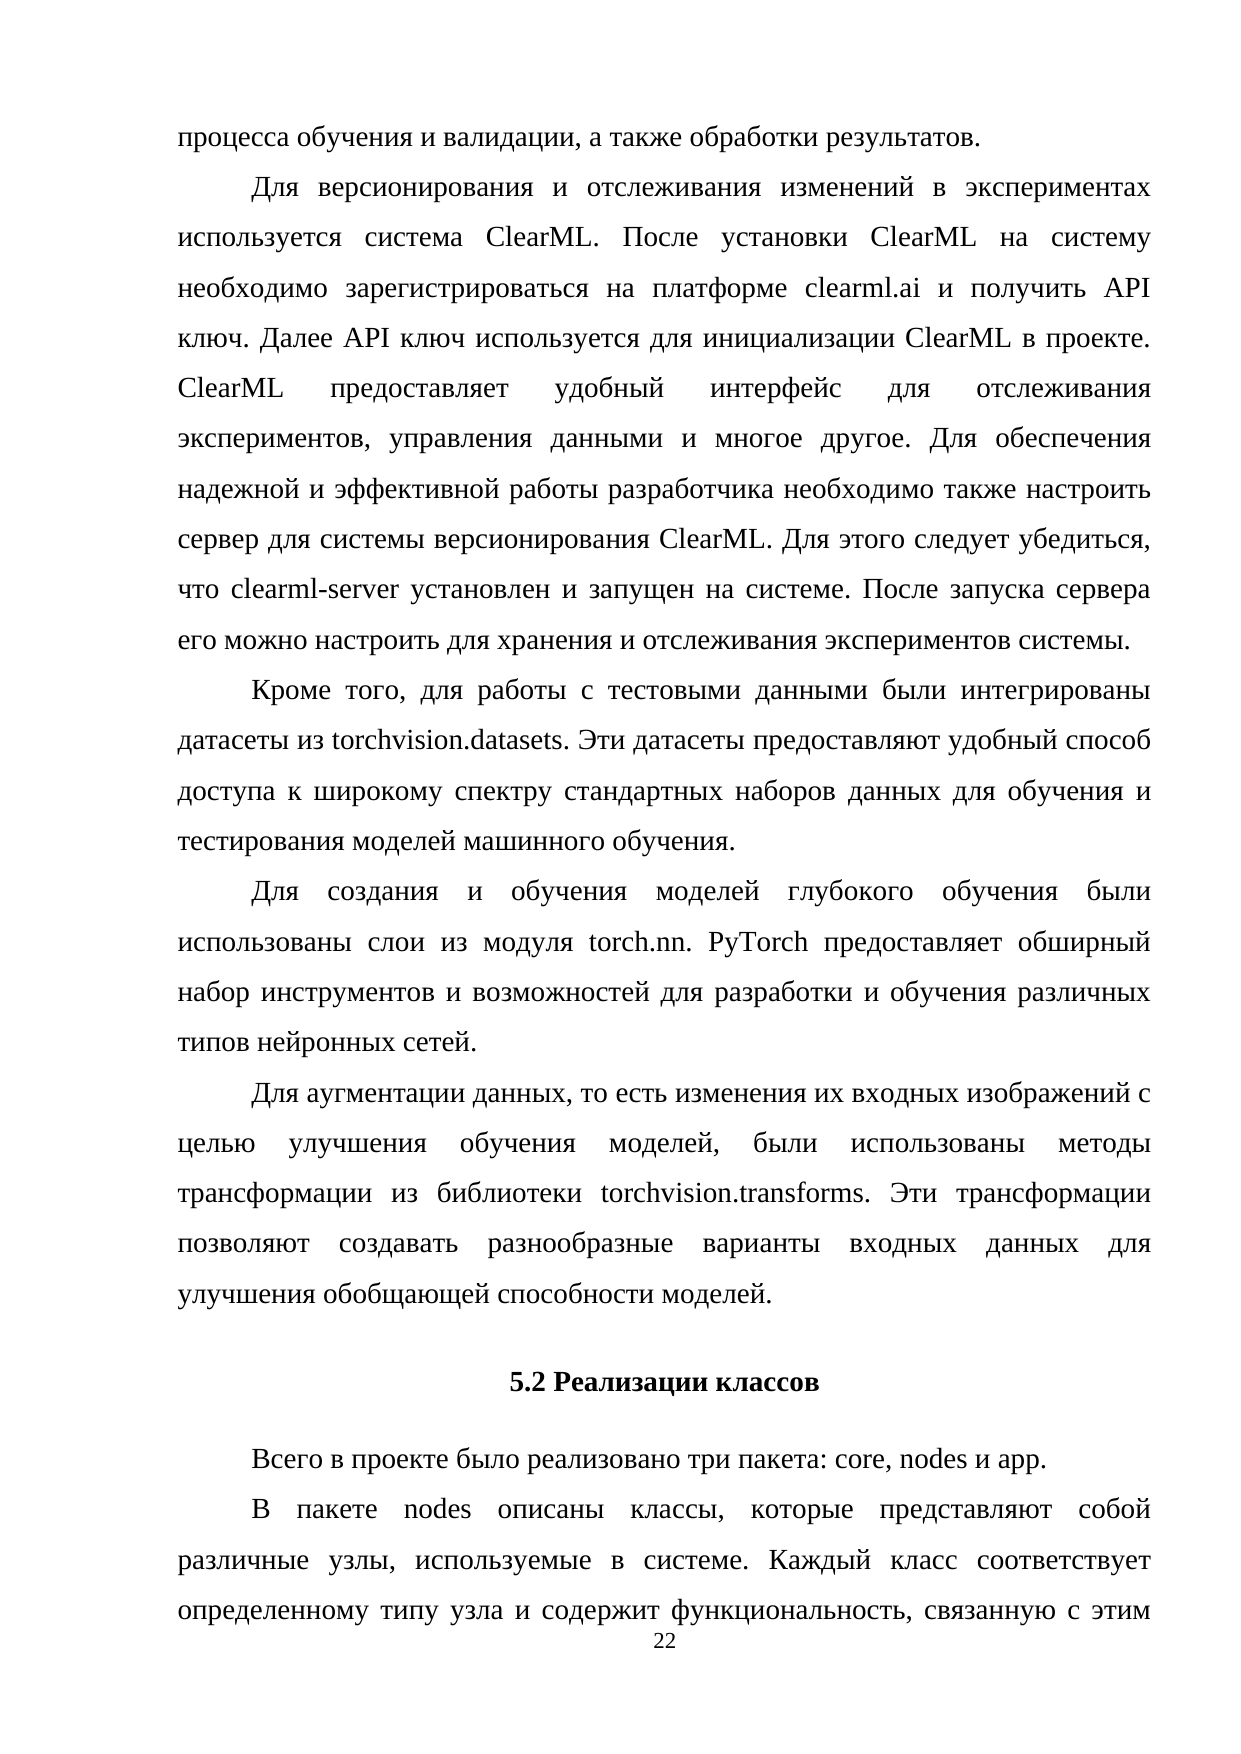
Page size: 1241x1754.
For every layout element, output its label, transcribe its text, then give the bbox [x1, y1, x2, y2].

text Всего в проекте было реализовано три пакета: core, nodes и app. [177, 1441, 1152, 1475]
subtitle 5.2 Реализации классов [177, 1364, 1152, 1397]
text Для аугментации данных, то есть изменения их входных изображений с целью улучшения обучения моделей, были использованы методы трансформации из библиотеки torchvision.transforms. Эти трансформации позволяют создавать разнообразные варианты входных данных для улучшения обобщающей способности моделей. [177, 1075, 1152, 1309]
text Для создания и обучения моделей глубокого обучения были использованы слои из модуля torch.nn. PyTorch предоставляет обширный набор инструментов и возможностей для разработки и обучения различных типов нейронных сетей. [177, 873, 1152, 1058]
text Кроме того, для работы с тестовыми данными были интегрированы датасеты из torchvision.datasets. Эти датасеты предоставляют удобный способ доступа к широкому спектру стандартных наборов данных для обучения и тестирования моделей машинного обучения. [177, 672, 1152, 857]
text процесса обучения и валидации, а также обработки результатов. [177, 119, 1152, 152]
text Для версионирования и отслеживания изменений в экспериментах используется система ClearML. После установки ClearML на систему необходимо зарегистрироваться на платформе clearml.ai и получить API ключ. Далее API ключ используется для инициализации ClearML в проекте. ClearML предоставляет удобный интерфейс для отслеживания экспериментов, управления данными и многое другое. Для обеспечения надежной и эффективной работы разработчика необходимо также настроить сервер для системы версионирования ClearML. Для этого следует убедиться, что clearml-server установлен и запущен на системе. После запуска сервера его можно настроить для хранения и отслеживания экспериментов системы. [177, 169, 1152, 655]
text В пакете nodes описаны классы, которые представляют собой различные узлы, используемые в системе. Каждый класс соответствует определенному типу узла и содержит функциональность, связанную с этим [177, 1492, 1152, 1626]
